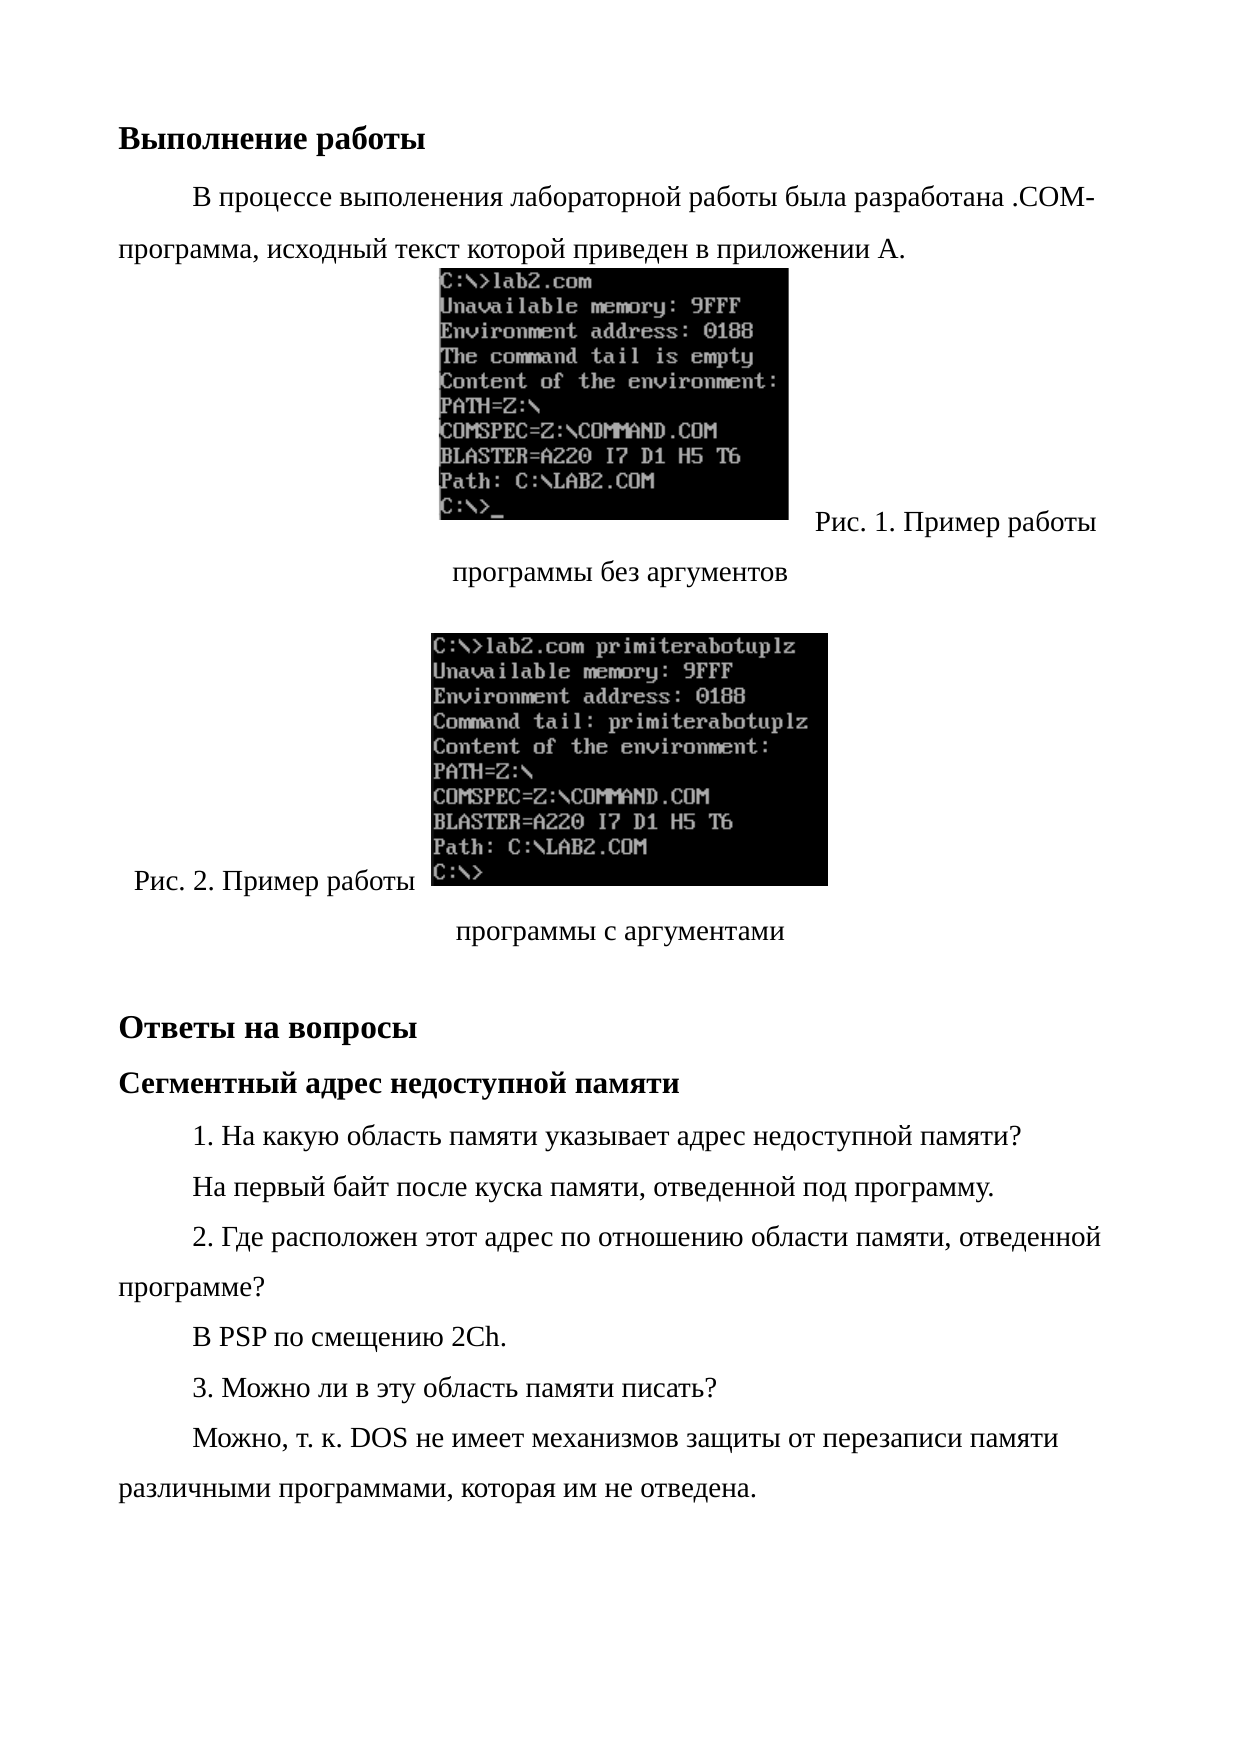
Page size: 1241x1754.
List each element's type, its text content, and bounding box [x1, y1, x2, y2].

picture [438, 268, 789, 520]
picture [431, 633, 828, 886]
text 1. На какую область памяти указывает адрес недоступной памяти? [118, 1118, 1122, 1152]
text Сегментный адрес недоступной памяти [118, 1064, 1122, 1100]
text На первый байт после куска памяти, отведенной под программу. [118, 1169, 1122, 1202]
text В процессе выполенения лабораторной работы была разработана .COM-программа, исходный текст которой приведен в приложении А. [118, 176, 1122, 264]
text 2. Где расположен этот адрес по отношению области памяти, отведенной программе? [118, 1219, 1122, 1303]
text Рис. 2. Пример работы программы с аргументами [118, 863, 1122, 947]
text Можно, т. к. DOS не имеет механизмов защиты от перезаписи памяти различными программами, которая им не отведена. [118, 1420, 1122, 1504]
text Ответы на вопросы [118, 1007, 1122, 1045]
text Рис. 1. Пример работы программы без аргументов [118, 504, 1122, 588]
text Выполнение работы [118, 118, 1122, 156]
text 3. Можно ли в эту область памяти писать? [118, 1370, 1122, 1403]
text В PSP по смещению 2Ch. [118, 1319, 1122, 1353]
